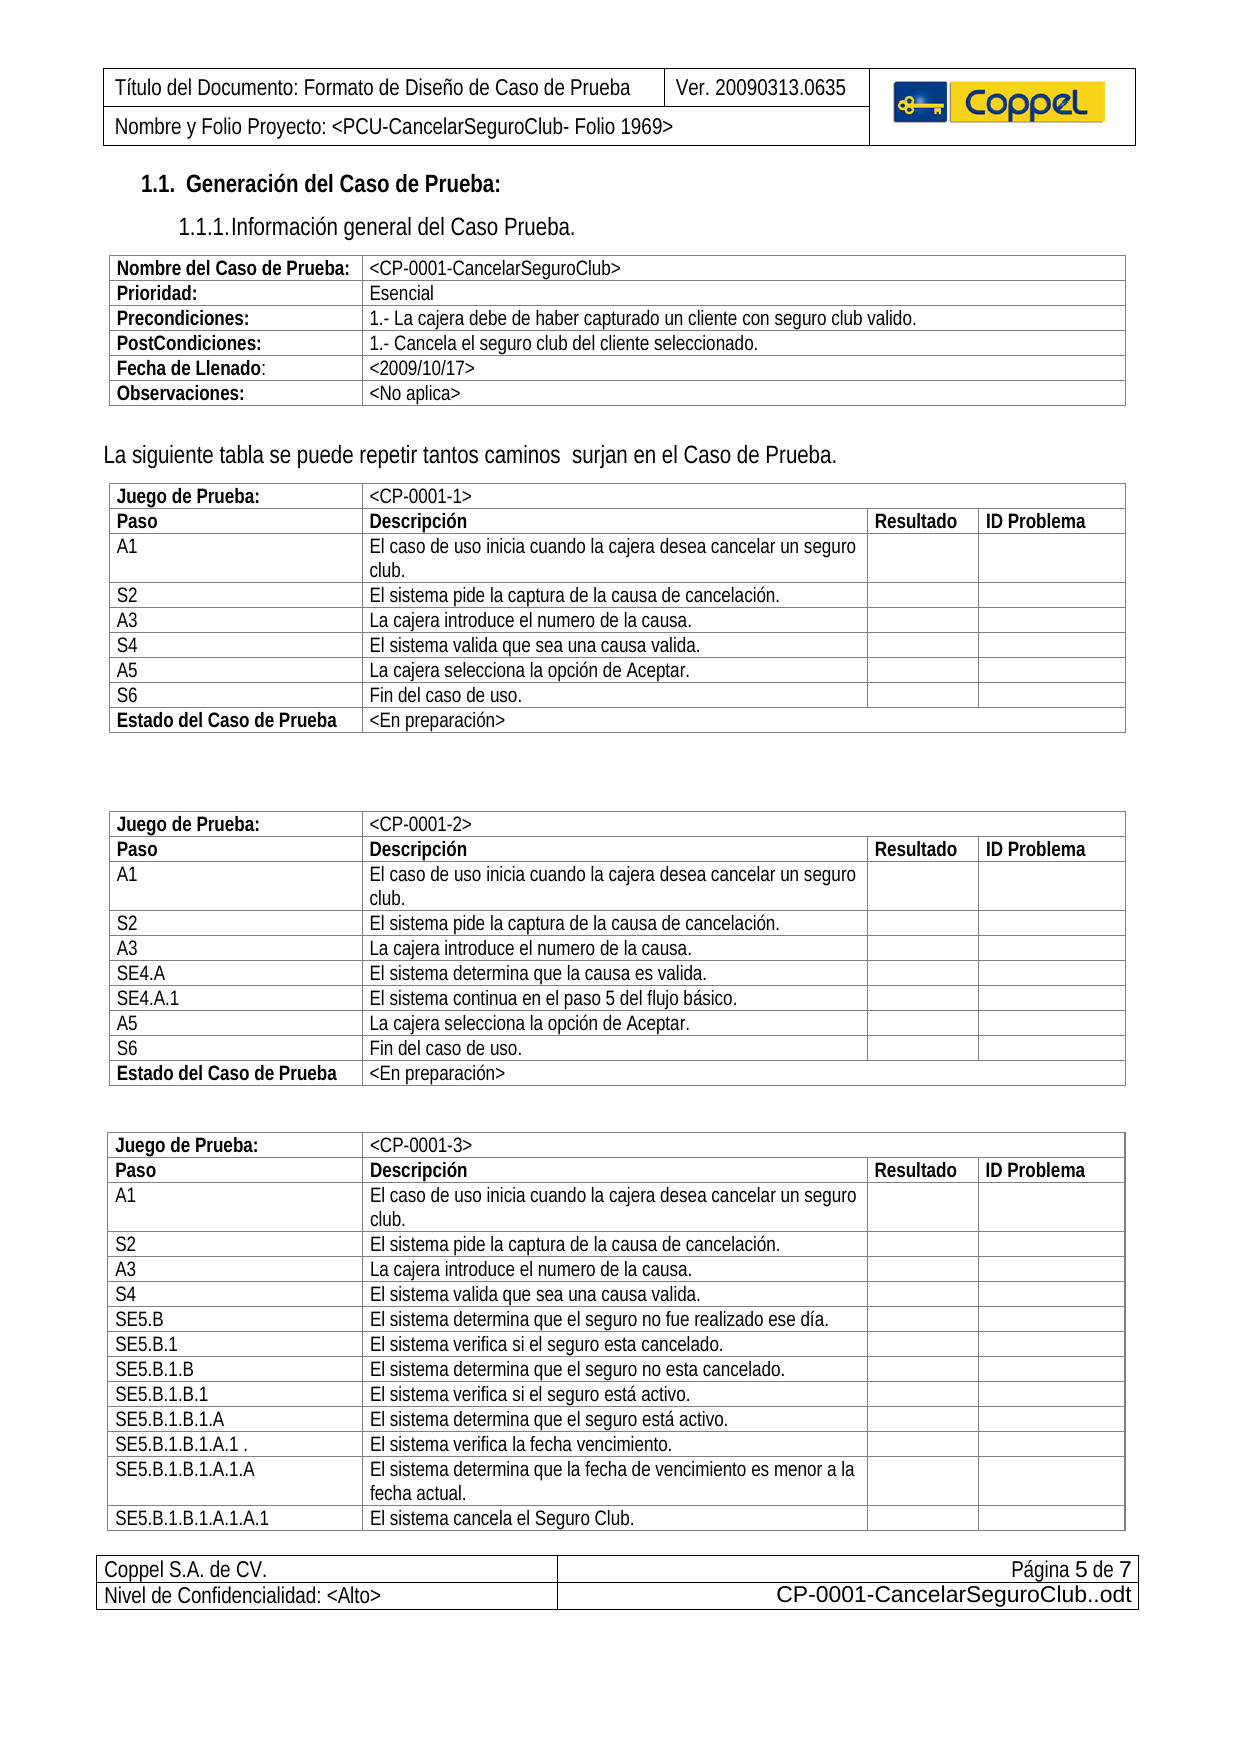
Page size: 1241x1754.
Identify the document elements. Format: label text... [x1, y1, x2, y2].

table_cell [979, 658, 1125, 682]
table_cell SE5.B.1.B.1.A.1.A [108, 1457, 362, 1505]
table_cell [868, 911, 978, 935]
table_cell El sistema pide la captura de la causa de cancelación. [363, 583, 867, 607]
table_cell PostCondiciones: [110, 331, 362, 355]
table_cell [979, 1332, 1124, 1356]
table_cell El sistema pide la captura de la causa de cancelación. [363, 1232, 867, 1256]
table_cell [868, 1011, 978, 1035]
table_cell A1 [108, 1183, 362, 1231]
table_cell [979, 1307, 1124, 1331]
table_header <CP-0001-CancelarSeguroClub> [363, 256, 1125, 280]
list Generación del Caso de Prueba: [141, 169, 1131, 197]
table_cell El caso de uso inicia cuando la cajera desea cancelar un seguro club. [363, 534, 867, 582]
table_cell ID Problema [979, 1158, 1124, 1182]
table_cell [868, 583, 978, 607]
table_cell Estado del Caso de Prueba [110, 708, 362, 732]
table_cell [979, 911, 1125, 935]
table_cell Fin del caso de uso. [363, 683, 867, 707]
table_cell SE5.B.1.B.1 [108, 1382, 362, 1406]
table_cell Observaciones: [110, 381, 362, 405]
table_cell El sistema valida que sea una causa valida. [363, 1282, 867, 1306]
table_cell [979, 1407, 1124, 1431]
table_cell El sistema determina que la fecha de vencimiento es menor a la fecha actual. [363, 1457, 867, 1505]
table_cell <En preparación> [363, 708, 1125, 732]
table_cell Resultado [868, 837, 978, 861]
table_cell [868, 1282, 978, 1306]
table_cell Descripción [363, 837, 867, 861]
table_cell [979, 1036, 1125, 1060]
table_cell El caso de uso inicia cuando la cajera desea cancelar un seguro club. [363, 862, 867, 910]
table_cell SE5.B [108, 1307, 362, 1331]
table_cell S6 [110, 683, 362, 707]
table_cell S2 [108, 1232, 362, 1256]
table_cell SE5.B.1.B.1.A.1.A.1 [108, 1506, 362, 1530]
table_cell Descripción [363, 1158, 867, 1182]
table_cell [868, 658, 978, 682]
table_cell El sistema determina que el seguro no fue realizado ese día. [363, 1307, 867, 1331]
table_cell El sistema determina que el seguro no esta cancelado. [363, 1357, 867, 1381]
table_cell [868, 633, 978, 657]
table_cell SE5.B.1.B [108, 1357, 362, 1381]
table_cell [979, 1432, 1124, 1456]
table_cell S4 [110, 633, 362, 657]
table_cell [979, 1183, 1124, 1231]
table_cell 1.- La cajera debe de haber capturado un cliente con seguro club valido. [363, 306, 1125, 330]
table_cell [979, 986, 1125, 1010]
table_cell [868, 986, 978, 1010]
table_cell SE5.B.1.B.1.A [108, 1407, 362, 1431]
table_cell [868, 1257, 978, 1281]
table_cell Resultado [868, 509, 978, 533]
table_cell 1.- Cancela el seguro club del cliente seleccionado. [363, 331, 1125, 355]
table_cell SE4.A [110, 961, 362, 985]
table_cell Paso [110, 509, 362, 533]
table_header Juego de Prueba: [108, 1133, 362, 1157]
table_cell S2 [110, 583, 362, 607]
table_cell [979, 1457, 1124, 1505]
table_cell [868, 862, 978, 910]
table_cell La cajera introduce el numero de la causa. [363, 608, 867, 632]
table_cell [868, 1407, 978, 1431]
table_cell <2009/10/17> [363, 356, 1125, 380]
table_cell S2 [110, 911, 362, 935]
table_cell ID Problema [979, 509, 1125, 533]
table_cell [868, 608, 978, 632]
table_cell A3 [110, 608, 362, 632]
table_cell [979, 1257, 1124, 1281]
table_cell Estado del Caso de Prueba [110, 1061, 362, 1085]
table_header Juego de Prueba: [110, 812, 362, 836]
table_cell Fin del caso de uso. [363, 1036, 867, 1060]
table_cell [979, 608, 1125, 632]
table_header Juego de Prueba: [110, 484, 362, 508]
table_cell El sistema determina que el seguro está activo. [363, 1407, 867, 1431]
table_header <CP-0001-2> [363, 812, 1125, 836]
table_cell [868, 1432, 978, 1456]
table_cell El sistema verifica si el seguro esta cancelado. [363, 1332, 867, 1356]
table_cell Precondiciones: [110, 306, 362, 330]
table_cell [868, 1307, 978, 1331]
table_cell El sistema verifica si el seguro está activo. [363, 1382, 867, 1406]
table_cell La cajera selecciona la opción de Aceptar. [363, 658, 867, 682]
table_cell A5 [110, 1011, 362, 1035]
table_cell [868, 1382, 978, 1406]
table_cell SE5.B.1 [108, 1332, 362, 1356]
table_cell [979, 1232, 1124, 1256]
table_cell A5 [110, 658, 362, 682]
list Información general del Caso Prueba. [178, 212, 1131, 240]
table_cell S4 [108, 1282, 362, 1306]
table_cell El sistema valida que sea una causa valida. [363, 633, 867, 657]
table_header <CP-0001-1> [363, 484, 1125, 508]
table_cell [868, 1506, 978, 1530]
table_cell La cajera selecciona la opción de Aceptar. [363, 1011, 867, 1035]
table_header <CP-0001-3> [363, 1133, 1124, 1157]
table_cell [979, 1011, 1125, 1035]
table_cell [979, 1357, 1124, 1381]
table_cell [979, 583, 1125, 607]
table_cell Fecha de Llenado: [110, 356, 362, 380]
table_cell Paso [110, 837, 362, 861]
table_cell [868, 1457, 978, 1505]
table_cell [868, 1183, 978, 1231]
table_cell <No aplica> [363, 381, 1125, 405]
table_cell Paso [108, 1158, 362, 1182]
text La siguiente tabla se puede repetir tantos caminos surjan en el Caso de Prueba. [103, 440, 1131, 469]
table_cell A3 [108, 1257, 362, 1281]
table_cell [868, 961, 978, 985]
table_cell La cajera introduce el numero de la causa. [363, 1257, 867, 1281]
table_cell [979, 534, 1125, 582]
table_cell El sistema pide la captura de la causa de cancelación. [363, 911, 867, 935]
table_cell El caso de uso inicia cuando la cajera desea cancelar un seguro club. [363, 1183, 867, 1231]
table_cell [868, 1332, 978, 1356]
table_cell [979, 936, 1125, 960]
table_cell [868, 936, 978, 960]
table_cell [868, 1357, 978, 1381]
table_cell Esencial [363, 281, 1125, 305]
table_cell El sistema continua en el paso 5 del flujo básico. [363, 986, 867, 1010]
table_header Nombre del Caso de Prueba: [110, 256, 362, 280]
table_cell A1 [110, 534, 362, 582]
table_cell Resultado [868, 1158, 978, 1182]
table_cell [979, 633, 1125, 657]
table_cell <En preparación> [363, 1061, 1125, 1085]
table_cell SE5.B.1.B.1.A.1 . [108, 1432, 362, 1456]
table_cell Descripción [363, 509, 867, 533]
table_cell [868, 683, 978, 707]
table_cell [868, 534, 978, 582]
table_cell [979, 1506, 1124, 1530]
table_cell ID Problema [979, 837, 1125, 861]
table_cell A3 [110, 936, 362, 960]
table_cell [979, 961, 1125, 985]
table_cell El sistema verifica la fecha vencimiento. [363, 1432, 867, 1456]
table_cell Prioridad: [110, 281, 362, 305]
table_cell El sistema determina que la causa es valida. [363, 961, 867, 985]
table_cell [979, 1282, 1124, 1306]
table_cell S6 [110, 1036, 362, 1060]
table_cell [868, 1036, 978, 1060]
table_cell SE4.A.1 [110, 986, 362, 1010]
table_cell El sistema cancela el Seguro Club. [363, 1506, 867, 1530]
table_cell [979, 1382, 1124, 1406]
table_cell [979, 683, 1125, 707]
table_cell La cajera introduce el numero de la causa. [363, 936, 867, 960]
table_cell A1 [110, 862, 362, 910]
table_cell [868, 1232, 978, 1256]
table_cell [979, 862, 1125, 910]
